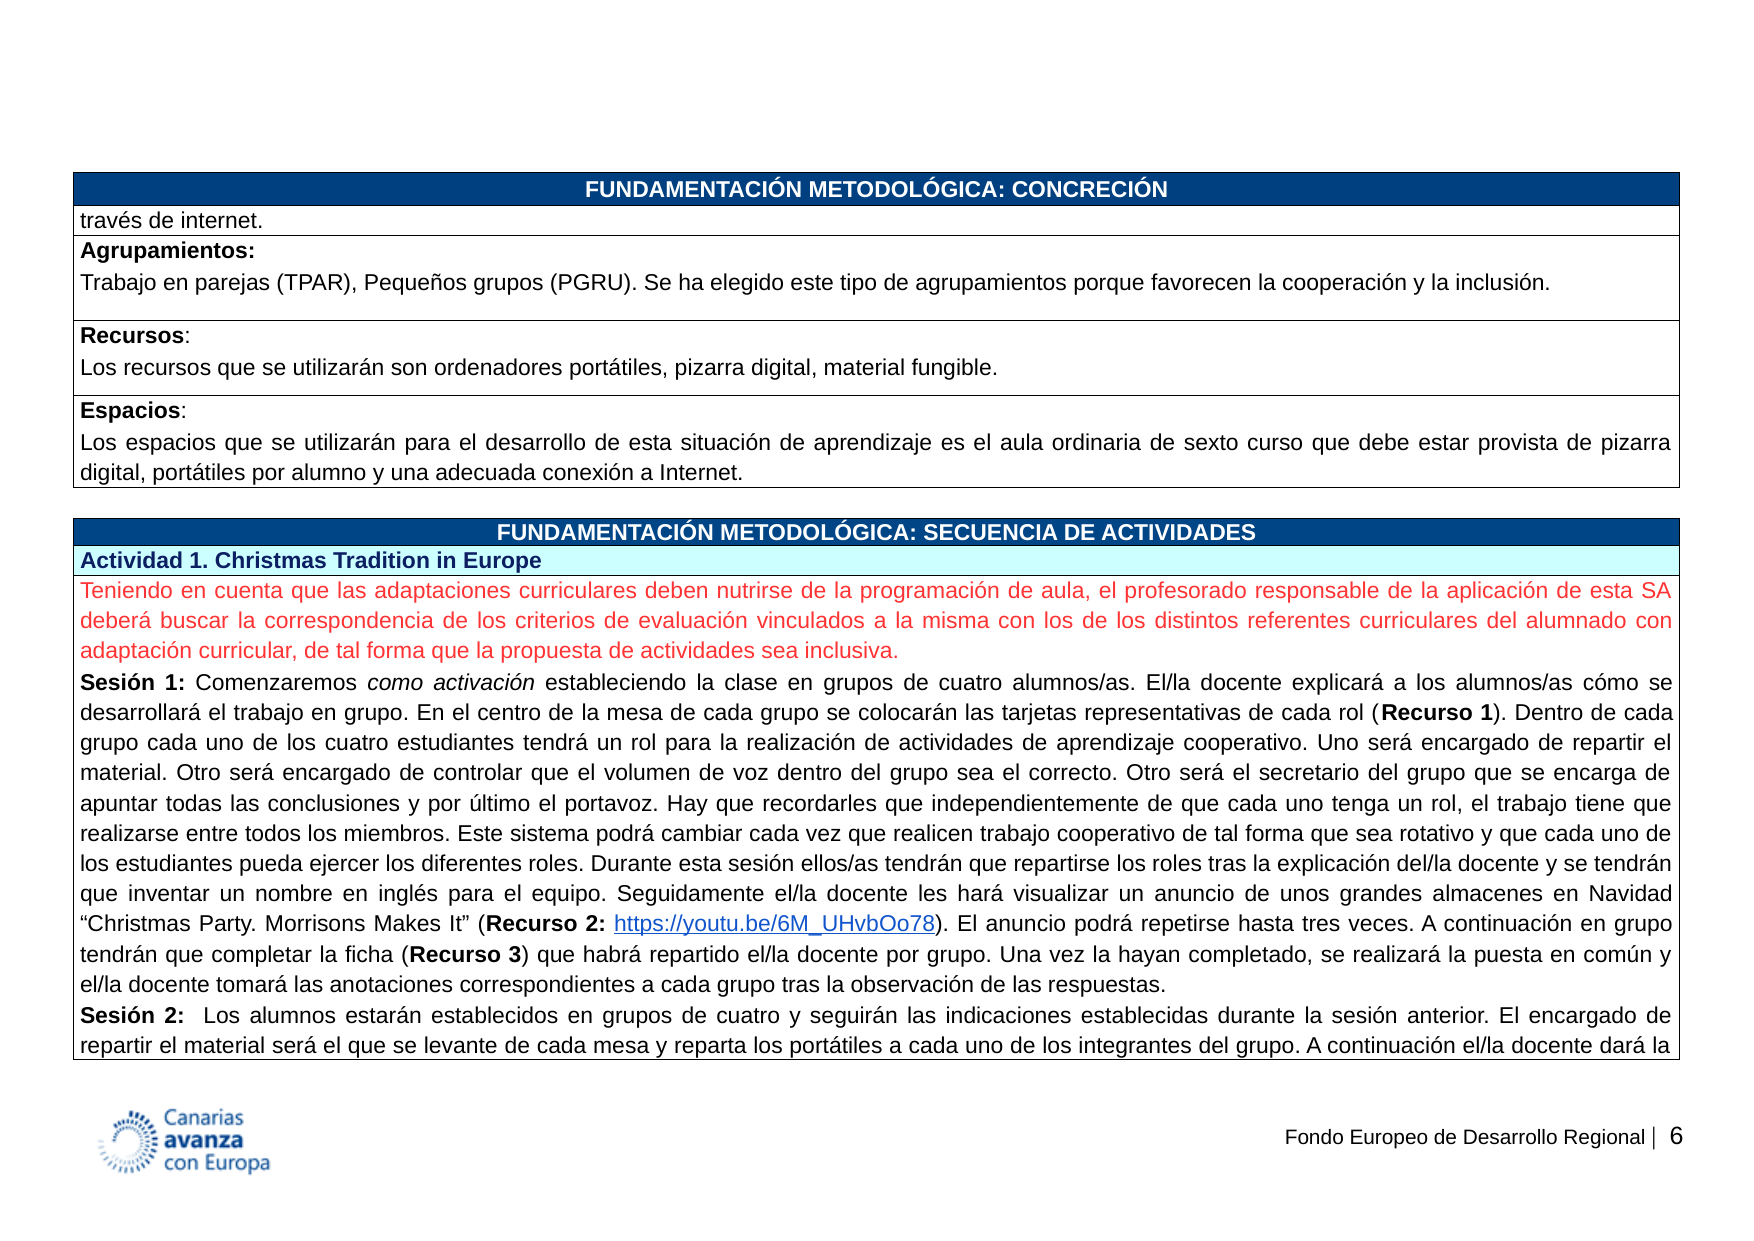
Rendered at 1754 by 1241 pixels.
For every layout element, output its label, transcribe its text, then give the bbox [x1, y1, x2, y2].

picture [79, 1096, 290, 1189]
table_cell Espacios: Los espacios que se utilizarán para el desarrollo de esta situación de aprendizaje es el aula ordinaria de sexto curso que debe estar provista de pizarra digital, portátiles por alumno y una adecuada conexión a Internet. [74, 396, 1679, 487]
table_cell Teniendo en cuenta que las adaptaciones curriculares deben nutrirse de la programación de aula, el profesorado responsable de la aplicación de esta SA deberá buscar la correspondencia de los criterios de evaluación vinculados a la misma con los de los distintos referentes curriculares del alumnado con adaptación curricular, de tal forma que la propuesta de actividades sea inclusiva. Sesión 1: Comenzaremos como activación estableciendo la clase en grupos de cuatro alumnos/as. El/la docente explicará a los alumnos/as cómo se desarrollará el trabajo en grupo. En el centro de la mesa de cada grupo se colocarán las tarjetas representativas de cada rol (Recurso 1). Dentro de cada grupo cada uno de los cuatro estudiantes tendrá un rol para la realización de actividades de aprendizaje cooperativo. Uno será encargado de repartir el material. Otro será encargado de controlar que el volumen de voz dentro del grupo sea el correcto. Otro será el secretario del grupo que se encarga de apuntar todas las conclusiones y por último el portavoz. Hay que recordarles que independientemente de que cada uno tenga un rol, el trabajo tiene que realizarse entre todos los miembros. Este sistema podrá cambiar cada vez que realicen trabajo cooperativo de tal forma que sea rotativo y que cada uno de los estudiantes pueda ejercer los diferentes roles. Durante esta sesión ellos/as tendrán que repartirse los roles tras la explicación del/la docente y se tendrán que inventar un nombre en inglés para el equipo. Seguidamente el/la docente les hará visualizar un anuncio de unos grandes almacenes en Navidad “Christmas Party. Morrisons Makes It” (Recurso 2: https://youtu.be/6M_UHvbOo78). El anuncio podrá repetirse hasta tres veces. A continuación en grupo tendrán que completar la ficha (Recurso 3) que habrá repartido el/la docente por grupo. Una vez la hayan completado, se realizará la puesta en común y el/la docente tomará las anotaciones correspondientes a cada grupo tras la observación de las respuestas. Sesión 2: Los alumnos estarán establecidos en grupos de cuatro y seguirán las indicaciones establecidas durante la sesión anterior. El encargado de repartir el material será el que se levante de cada mesa y reparta los portátiles a cada uno de los integrantes del grupo. A continuación el/la docente dará la [74, 576, 1679, 1059]
table_header FUNDAMENTACIÓN METODOLÓGICA: SECUENCIA DE ACTIVIDADES [74, 519, 1679, 545]
table_cell Agrupamientos: Trabajo en parejas (TPAR), Pequeños grupos (PGRU). Se ha elegido este tipo de agrupamientos porque favorecen la cooperación y la inclusión. [74, 236, 1679, 320]
table_cell través de internet. [74, 206, 1679, 235]
table_header FUNDAMENTACIÓN METODOLÓGICA: CONCRECIÓN [74, 173, 1679, 205]
table_cell Actividad 1. Christmas Tradition in Europe [74, 546, 1679, 575]
table_cell Recursos: Los recursos que se utilizarán son ordenadores portátiles, pizarra digital, material fungible. [74, 321, 1679, 395]
